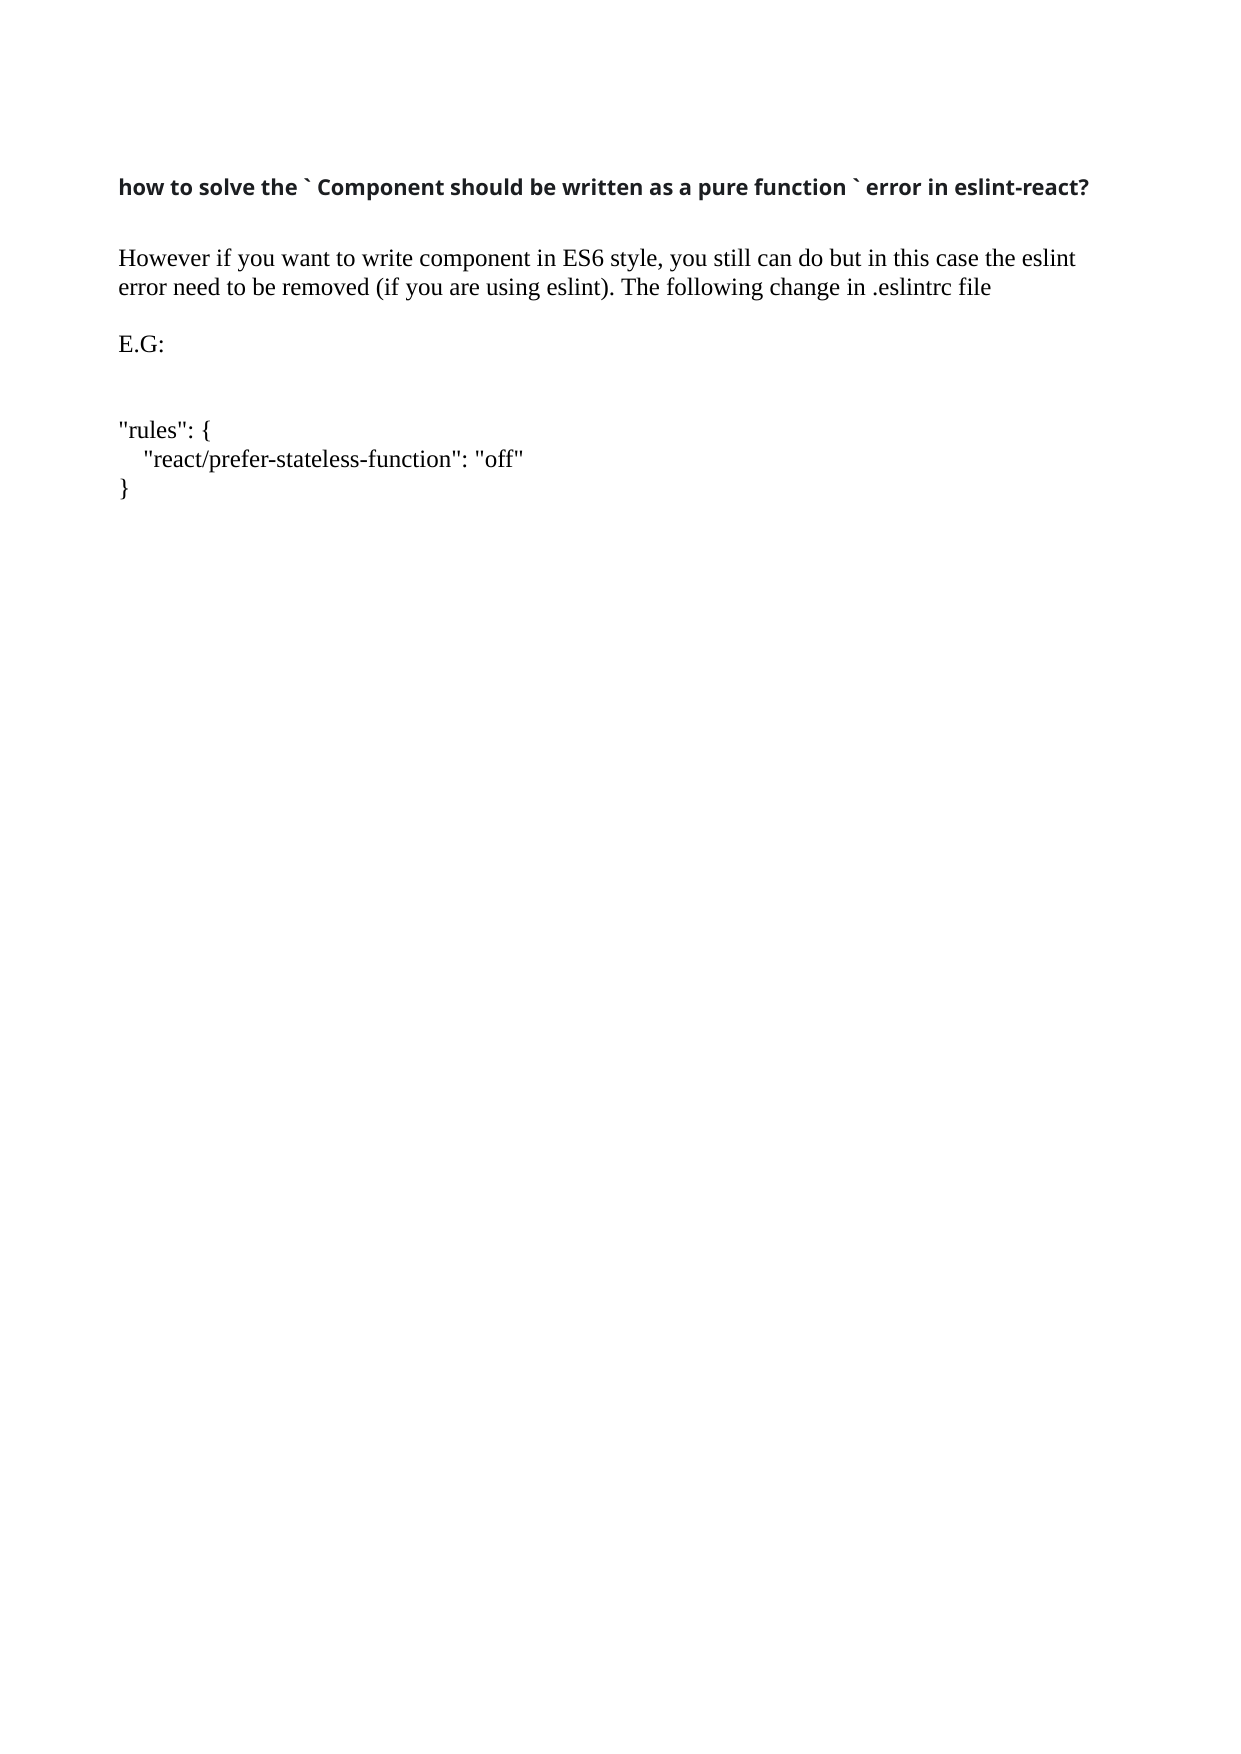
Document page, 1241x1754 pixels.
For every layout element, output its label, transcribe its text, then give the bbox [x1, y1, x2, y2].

text E.G: [118, 329, 1122, 358]
subtitle how to solve the ` Component should be written as a pure function ` error in eslint-react? [118, 172, 1122, 202]
text "rules": { [118, 415, 1122, 444]
text "react/prefer-stateless-function": "off" [118, 444, 1122, 473]
text } [118, 473, 1122, 502]
text However if you want to write component in ES6 style, you still can do but in this case the eslint error need to be removed (if you are using eslint). The following change in .eslintrc file [118, 243, 1122, 300]
